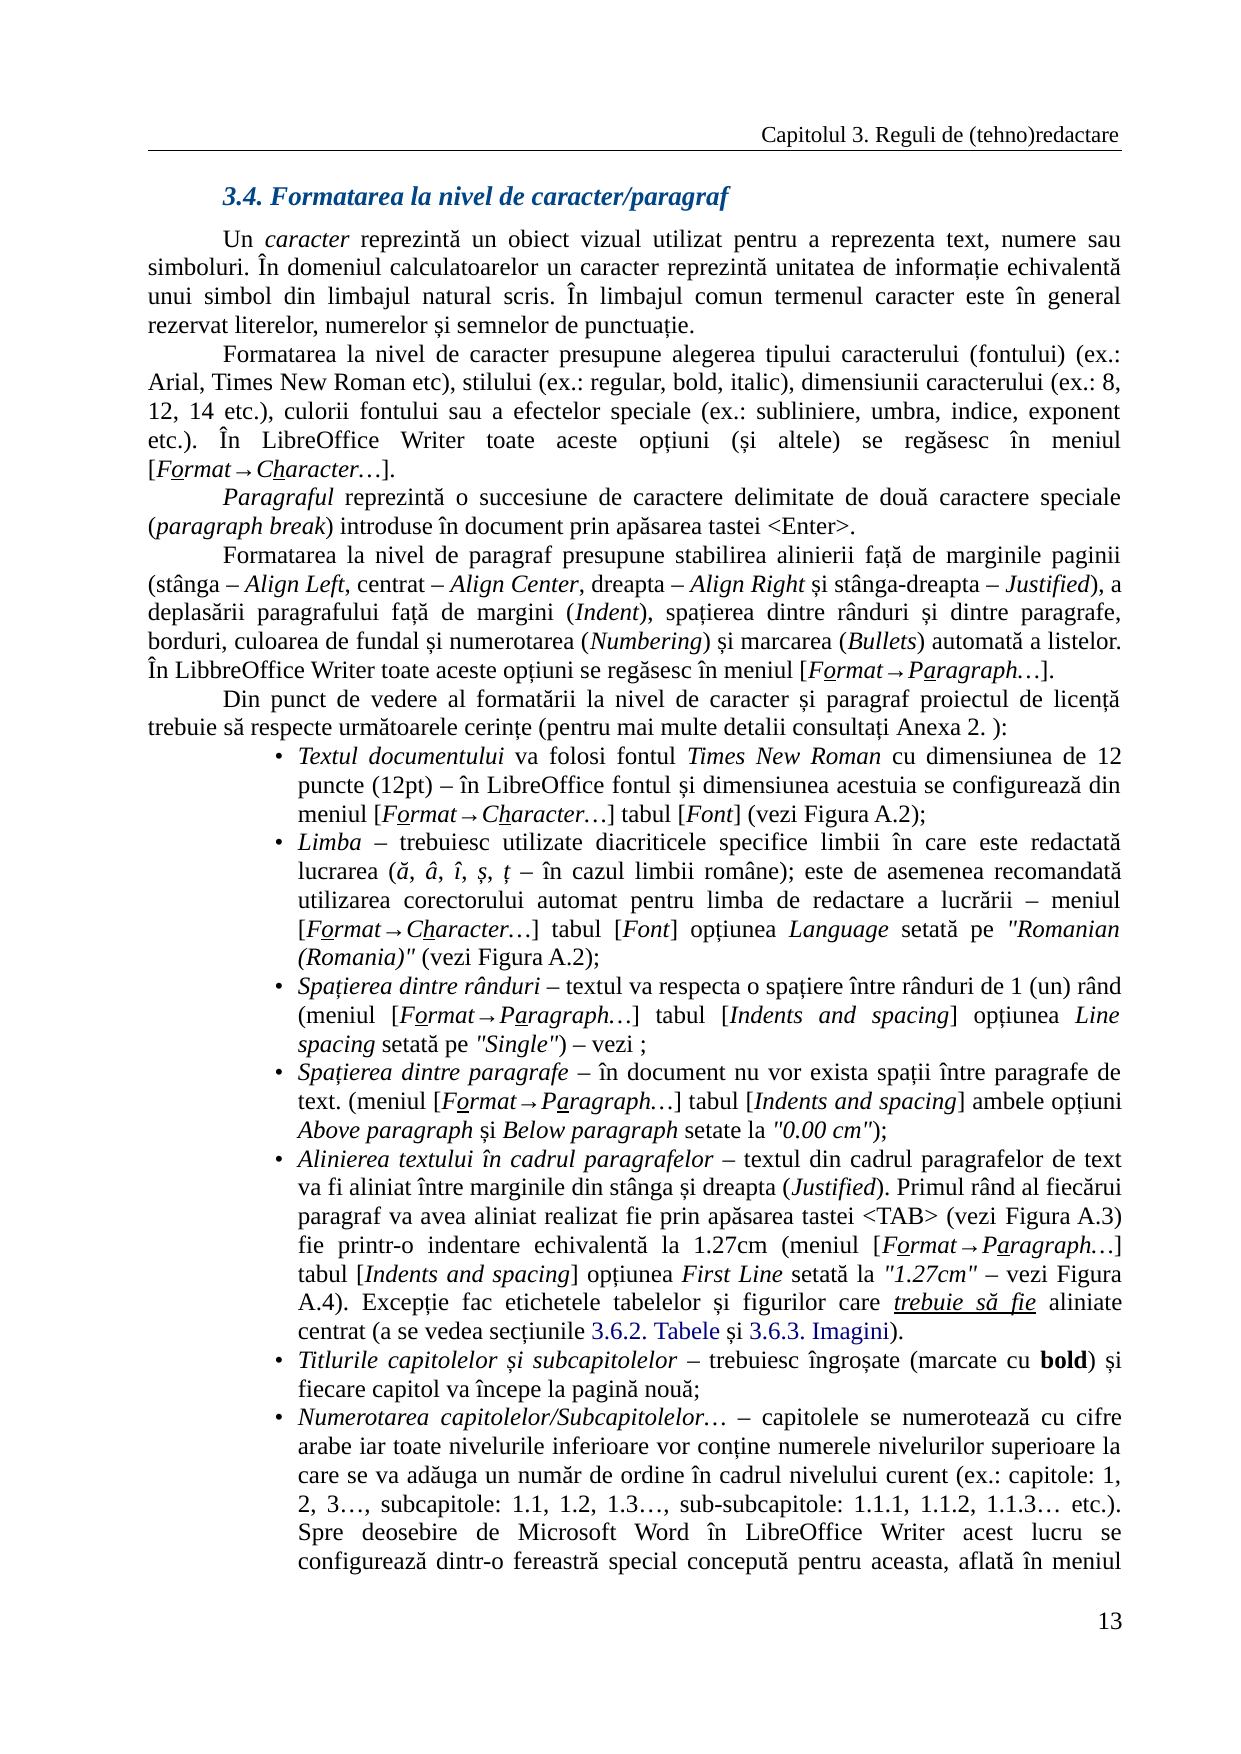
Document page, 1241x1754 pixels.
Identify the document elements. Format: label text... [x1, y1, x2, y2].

text Formatarea la nivel de paragraf presupune stabilirea alinierii față de marginile paginii (stânga – Align Left, centrat – Align Center, dreapta – Align Right și stânga-dreapta – Justified), a deplasării paragrafului față de margini (Indent), spațierea dintre rânduri și dintre paragrafe, borduri, culoarea de fundal și numerotarea (Numbering) și marcarea (Bullets) automată a listelor. În LibbreOffice Writer toate aceste opțiuni se regăsesc în meniul [Format→Paragraph…]. [148, 540, 1122, 684]
list Limba – trebuiesc utilizate diacriticele specifice limbii în care este redactată lucrarea (ă, â, î, ș, ț – în cazul limbii române); este de asemenea recomandată utilizarea corectorului automat pentru limba de redactare a lucrării – meniul [Format→Character…] tabul [Font] opțiunea Language setată pe "Romanian (Romania)" (vezi Figura A.2); [279, 827, 1122, 971]
list Spațierea dintre paragrafe – în document nu vor exista spații între paragrafe de text. (meniul [Format→Paragraph…] tabul [Indents and spacing] ambele opțiuni Above paragraph și Below paragraph setate la "0.00 cm"); [279, 1057, 1122, 1144]
subtitle Formatarea la nivel de caracter/paragraf [223, 180, 1122, 211]
text Paragraful reprezintă o succesiune de caractere delimitate de două caractere speciale (paragraph break) introduse în document prin apăsarea tastei <Enter>. [148, 482, 1122, 540]
list Titlurile capitolelor și subcapitolelor – trebuiesc îngroșate (marcate cu bold) și fiecare capitol va începe la pagină nouă; [279, 1345, 1122, 1402]
text Un caracter reprezintă un obiect vizual utilizat pentru a reprezenta text, numere sau simboluri. În domeniul calculatoarelor un caracter reprezintă unitatea de informație echivalentă unui simbol din limbajul natural scris. În limbajul comun termenul caracter este în general rezervat literelor, numerelor și semnelor de punctuație. [148, 224, 1122, 339]
text Din punct de vedere al formatării la nivel de caracter și paragraf proiectul de licență trebuie să respecte următoarele cerințe (pentru mai multe detalii consultați Anexa 2. ): [148, 684, 1122, 741]
list Numerotarea capitolelor/Subcapitolelor… – capitolele se numerotează cu cifre arabe iar toate nivelurile inferioare vor conține numerele nivelurilor superioare la care se va adăuga un număr de ordine în cadrul nivelului curent (ex.: capitole: 1, 2, 3…, subcapitole: 1.1, 1.2, 1.3…, sub-subcapitole: 1.1.1, 1.1.2, 1.1.3… etc.). Spre deosebire de Microsoft Word în LibreOffice Writer acest lucru se configurează dintr-o fereastră special concepută pentru aceasta, aflată în meniul [Tools→Outline Numbering…] – vezi Anexa 3. [279, 1402, 1122, 1575]
list Spațierea dintre rânduri – textul va respecta o spațiere între rânduri de 1 (un) rând (meniul [Format→Paragraph…] tabul [Indents and spacing] opțiunea Line spacing setată pe "Single") – vezi ; [279, 971, 1122, 1057]
text Formatarea la nivel de caracter presupune alegerea tipului caracterului (fontului) (ex.: Arial, Times New Roman etc), stilului (ex.: regular, bold, italic), dimensiunii caracterului (ex.: 8, 12, 14 etc.), culorii fontului sau a efectelor speciale (ex.: subliniere, umbra, indice, exponent etc.). În LibreOffice Writer toate aceste opțiuni (și altele) se regăsesc în meniul [Format→Character…]. [148, 339, 1122, 482]
list Alinierea textului în cadrul paragrafelor – textul din cadrul paragrafelor de text va fi aliniat între marginile din stânga și dreapta (Justified). Primul rând al fiecărui paragraf va avea aliniat realizat fie prin apăsarea tastei <TAB> (vezi Figura A.3) fie printr-o indentare echivalentă la 1.27cm (meniul [Format→Paragraph…] tabul [Indents and spacing] opțiunea First Line setată la "1.27cm" – vezi Figura A.4). Excepție fac etichetele tabelelor și figurilor care trebuie să fie aliniate centrat (a se vedea secțiunile 3.6.2. Tabele și 3.6.3. Imagini). [279, 1144, 1122, 1345]
list Textul documentului va folosi fontul Times New Roman cu dimensiunea de 12 puncte (12pt) – în LibreOffice fontul și dimensiunea acestuia se configurează din meniul [Format→Character…] tabul [Font] (vezi Figura A.2); [279, 741, 1122, 827]
